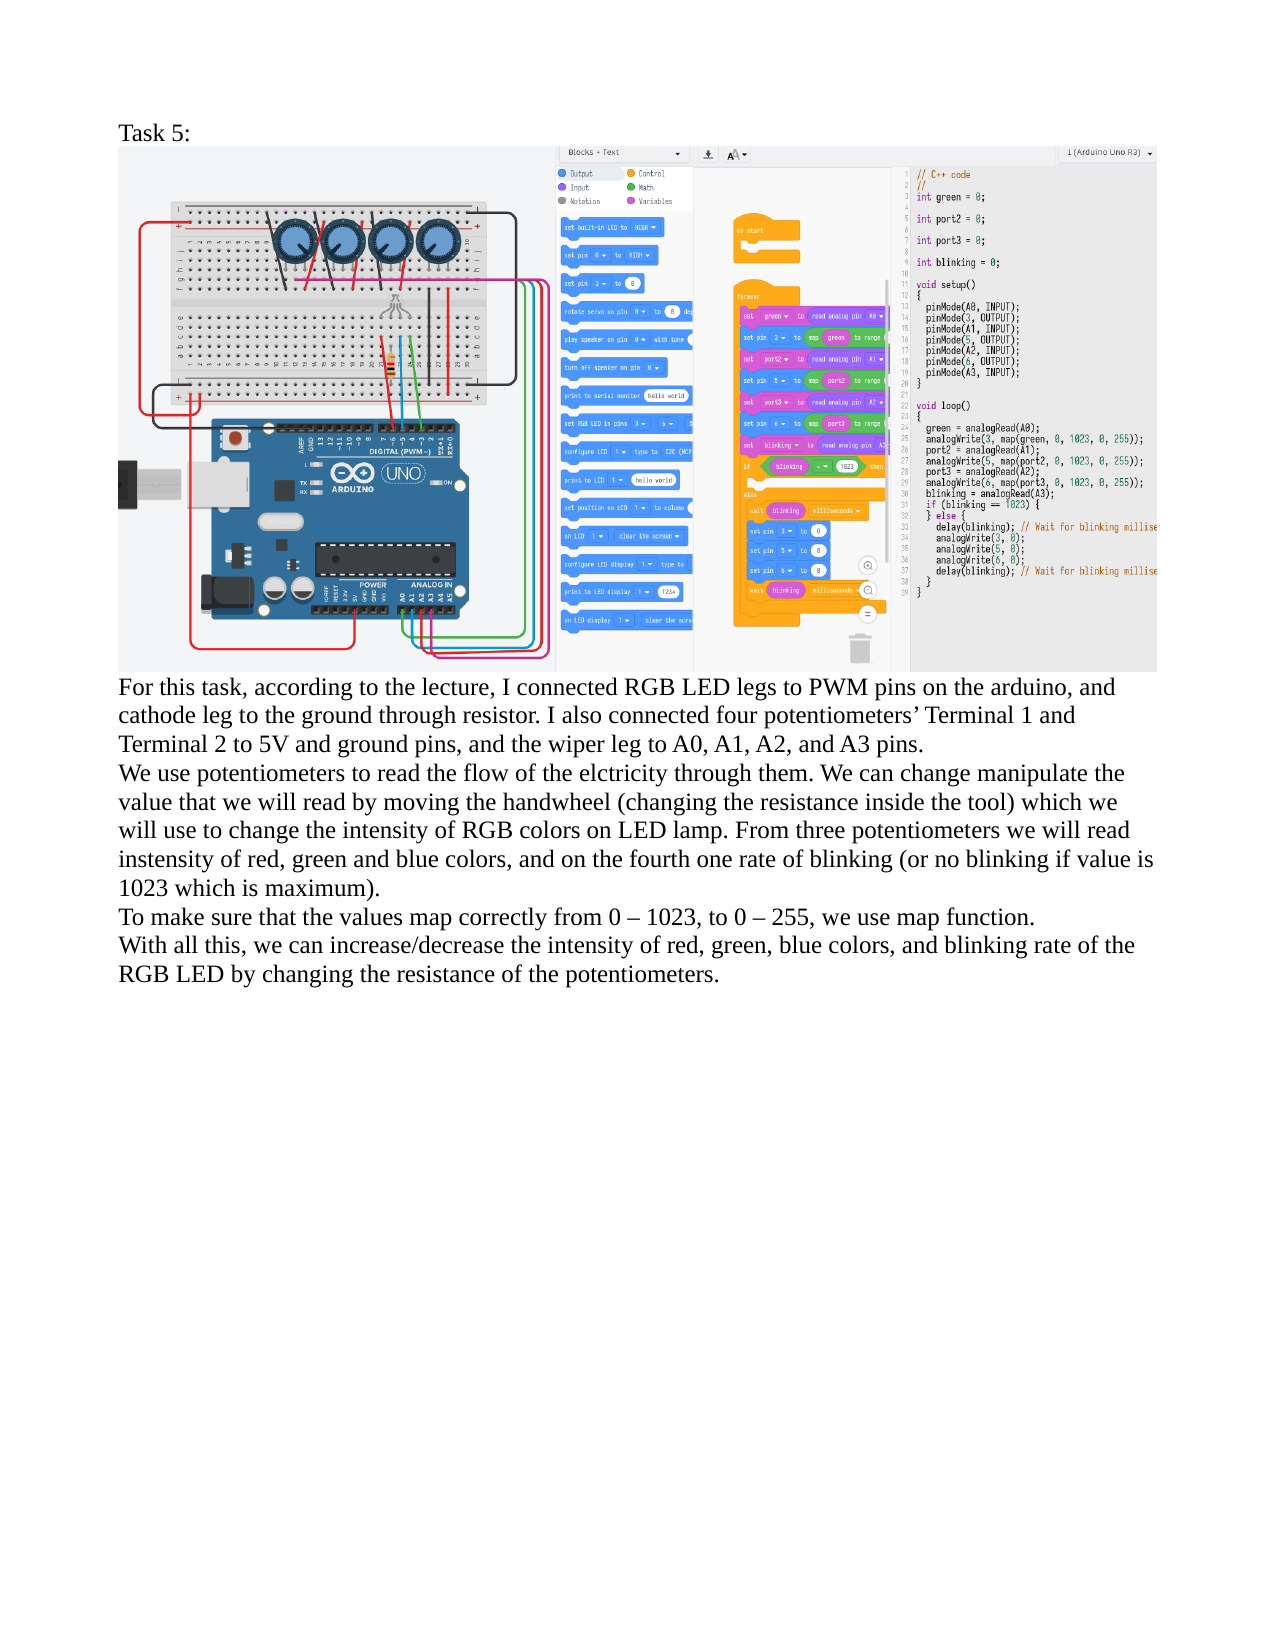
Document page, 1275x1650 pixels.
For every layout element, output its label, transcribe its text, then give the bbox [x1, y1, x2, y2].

text Task 5: [118, 118, 1157, 146]
text We use potentiometers to read the flow of the elctricity through them. We can change manipulate the value that we will read by moving the handwheel (changing the resistance inside the tool) which we will use to change the intensity of RGB colors on LED lamp. From three potentiometers we will read instensity of red, green and blue colors, and on the fourth one rate of blinking (or no blinking if value is 1023 which is maximum). [118, 758, 1157, 902]
text To make sure that the values map correctly from 0 – 1023, to 0 – 255, we use map function. [118, 902, 1157, 930]
text With all this, we can increase/decrease the intensity of red, green, blue colors, and blinking rate of the RGB LED by changing the resistance of the potentiometers. [118, 930, 1157, 988]
text For this task, according to the lecture, I connected RGB LED legs to PWM pins on the arduino, and cathode leg to the ground through resistor. I also connected four potentiometers’ Terminal 1 and Terminal 2 to 5V and ground pins, and the wiper leg to A0, A1, A2, and A3 pins. [118, 672, 1157, 758]
picture [118, 146, 1157, 672]
